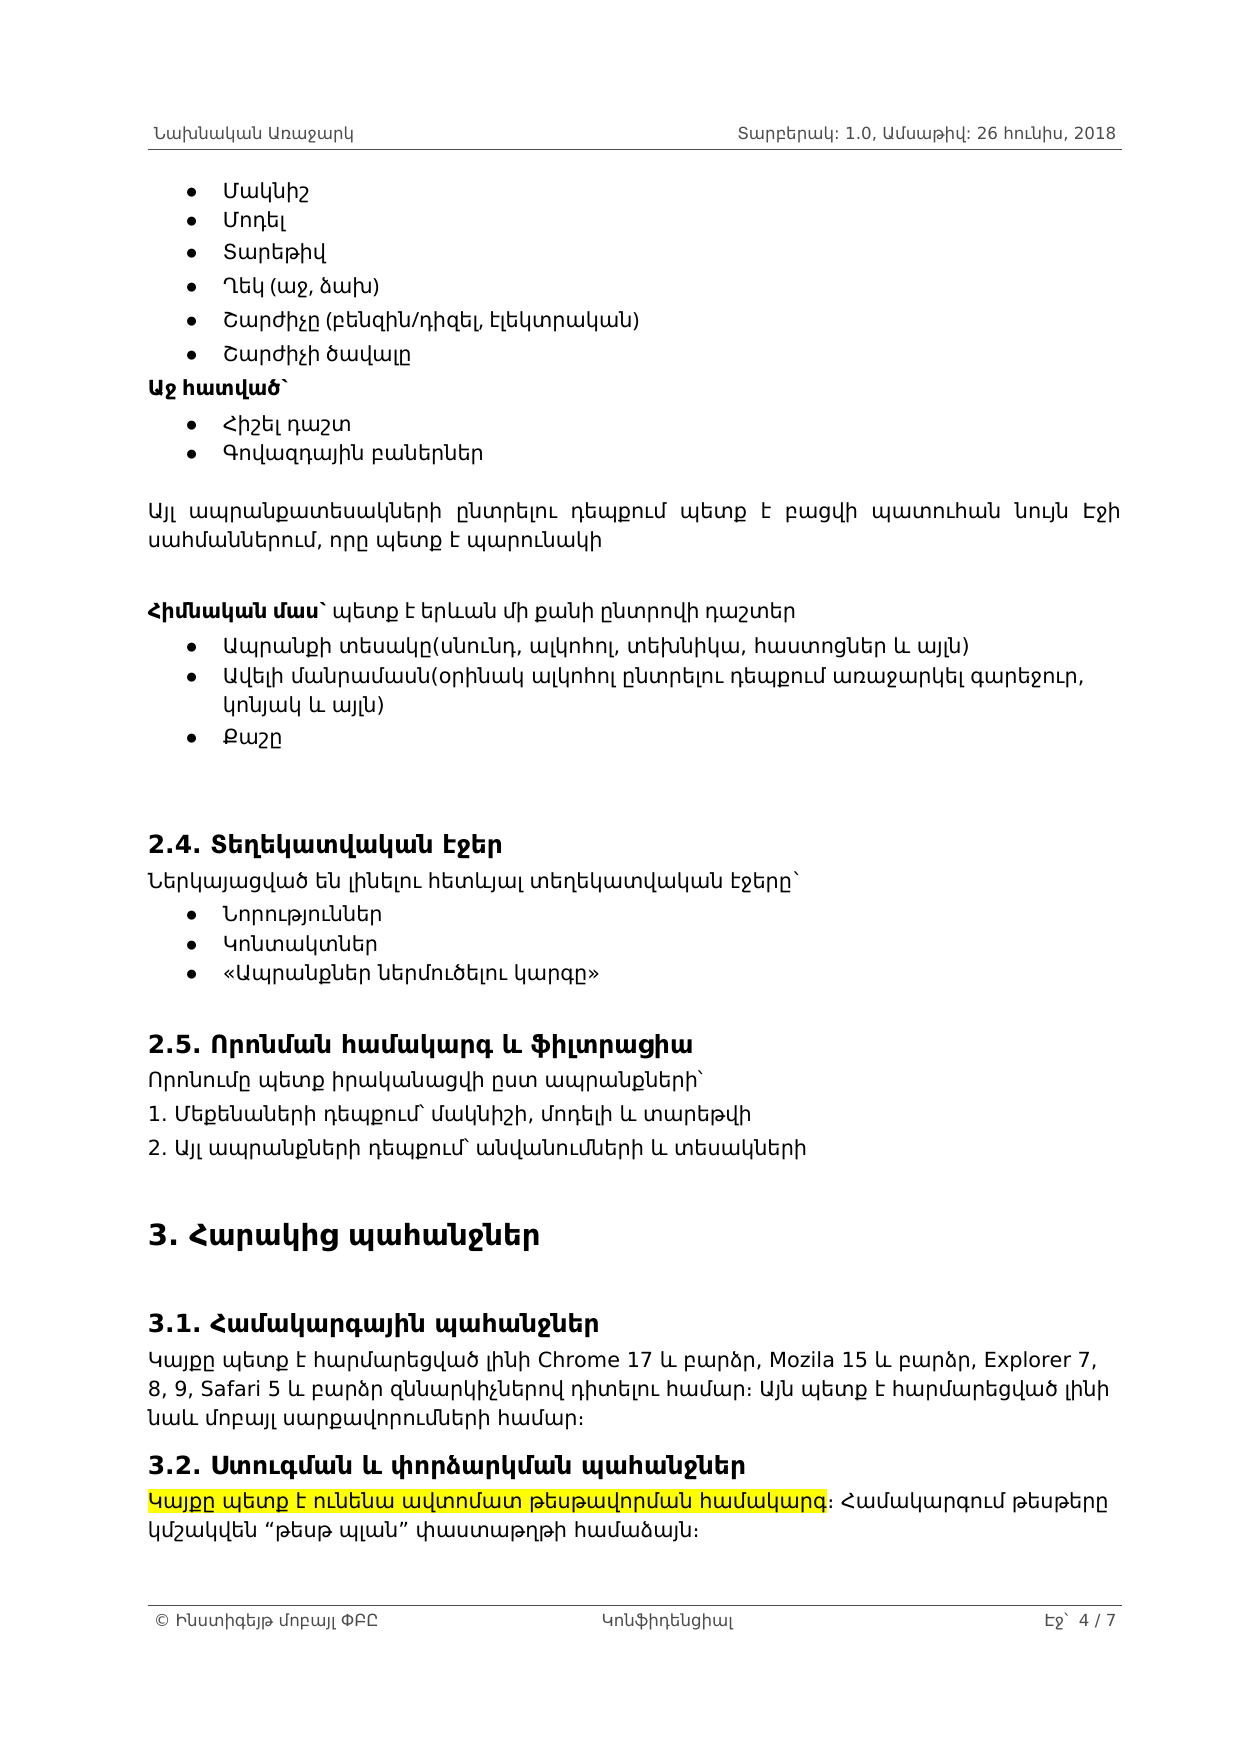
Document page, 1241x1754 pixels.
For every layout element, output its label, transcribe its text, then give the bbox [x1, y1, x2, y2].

subtitle Համակարգային պահանջներ [148, 1309, 1122, 1339]
text Հիմնական մաս` պետք է երևան մի քանի ընտրովի դաշտեր [148, 596, 1122, 624]
list «Ապրանքներ ներմուծելու կարգը» [185, 961, 1122, 985]
text 1. Մեքենաների դեպքում՝ մակնիշի, մոդելի և տարեթվի [148, 1102, 1122, 1127]
list Մակնիշ [185, 179, 1122, 203]
list Ապրանքի տեսակը(սնունդ, ալկոհոլ, տեխնիկա, հաստոցներ և այլն) [185, 634, 1122, 659]
text Այլ ապրանքատեսակների ընտրելու դեպքում պետք է բացվի պատուհան նույն Էջի սահմաններում, որը պետք է պարունակի [148, 499, 1122, 553]
list Ավելի մանրամասն(օրինակ ալկոհոլ ընտրելու դեպքում առաջարկել գարեջուր, կոնյակ և այլն) [185, 664, 1122, 717]
text Ներկայացված են լինելու հետևյալ տեղեկատվական էջերը` [148, 869, 1122, 893]
list Հիշել դաշտ [185, 412, 1122, 436]
list Տարեթիվ [185, 237, 1122, 266]
text Կայքը պետք է հարմարեցված լինի Cհrome 17 և բարձր, Mozila 15 և բարձր, Explorer 7, 8, 9, Safari 5 և բարձր զննարկիչներով դիտելու համար։ Այն պետք է հարմարեցված լինի նաև մոբայլ սարքավորումների համար։ [148, 1348, 1122, 1430]
list Նորություններ [185, 902, 1122, 927]
list Շարժիչը (բենզին/դիզել, էլեկտրական) [185, 305, 1122, 334]
list Կոնտակտներ [185, 932, 1122, 956]
subtitle Ստուգման և փորձարկման պահանջներ [148, 1451, 1122, 1480]
text Կայքը պետք է ունենա ավտոմատ թեսթավորման համակարգ։ Համակարգում թեսթերը կմշակվեն “թեսթ պլան” փաստաթղթի համաձայն։ [148, 1489, 1122, 1543]
list Շարժիչի ծավալը [185, 339, 1122, 368]
list Մոդել [185, 208, 1122, 232]
list Գովազդային բաներներ [185, 441, 1122, 465]
subtitle Տեղեկատվական էջեր [148, 831, 1122, 860]
subtitle Որոնման համակարգ և ֆիլտրացիա [148, 1031, 1122, 1060]
subtitle Հարակից պահանջներ [148, 1218, 1122, 1252]
text 2. Այլ ապրանքների դեպքում՝ անվանումների և տեսակների [148, 1136, 1122, 1160]
text Որոնումը պետք իրականացվի ըստ ապրանքների՝ [148, 1068, 1122, 1093]
list Ղեկ (աջ, ձախ) [185, 271, 1122, 299]
list Քաշը [185, 722, 1122, 750]
text Աջ հատված` [148, 373, 1122, 402]
